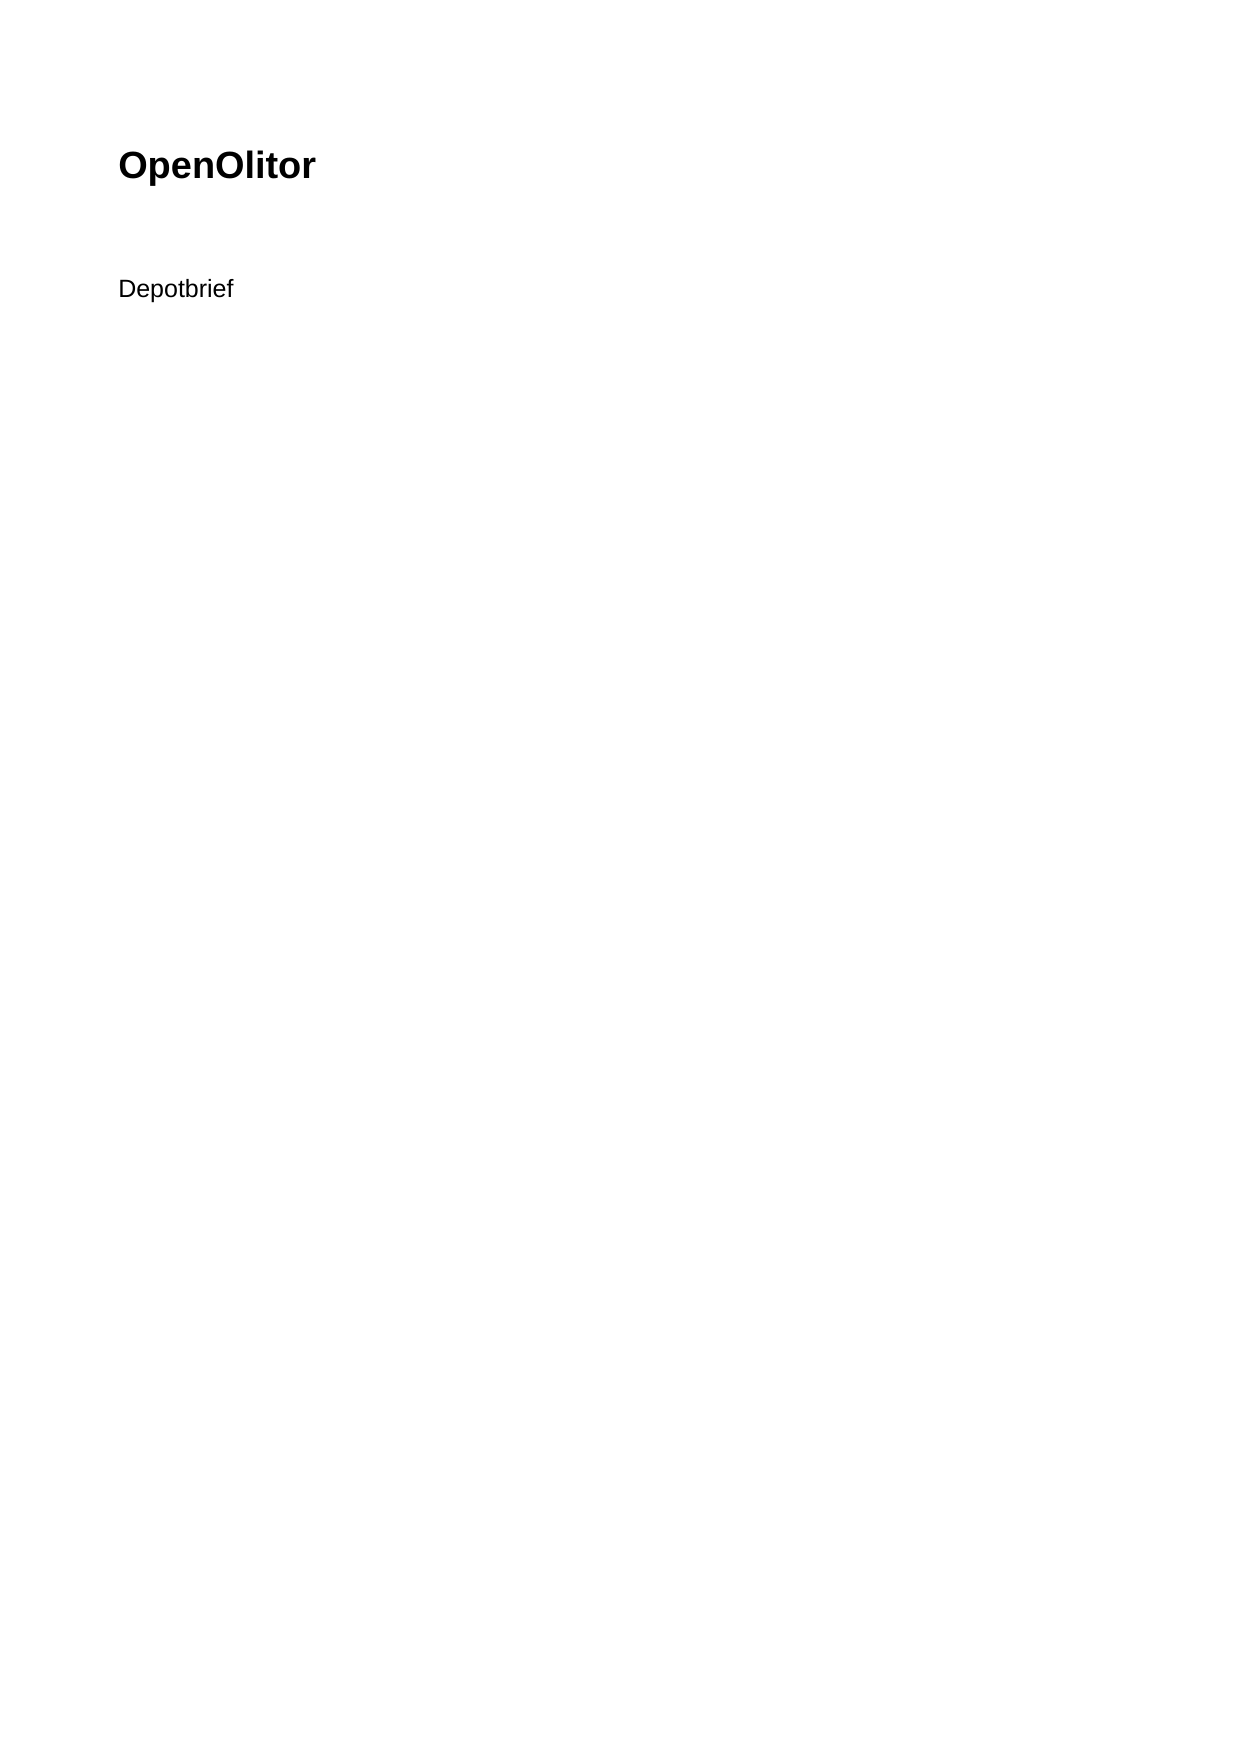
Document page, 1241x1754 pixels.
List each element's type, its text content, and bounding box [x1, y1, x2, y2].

text Depotbrief [118, 274, 1122, 303]
